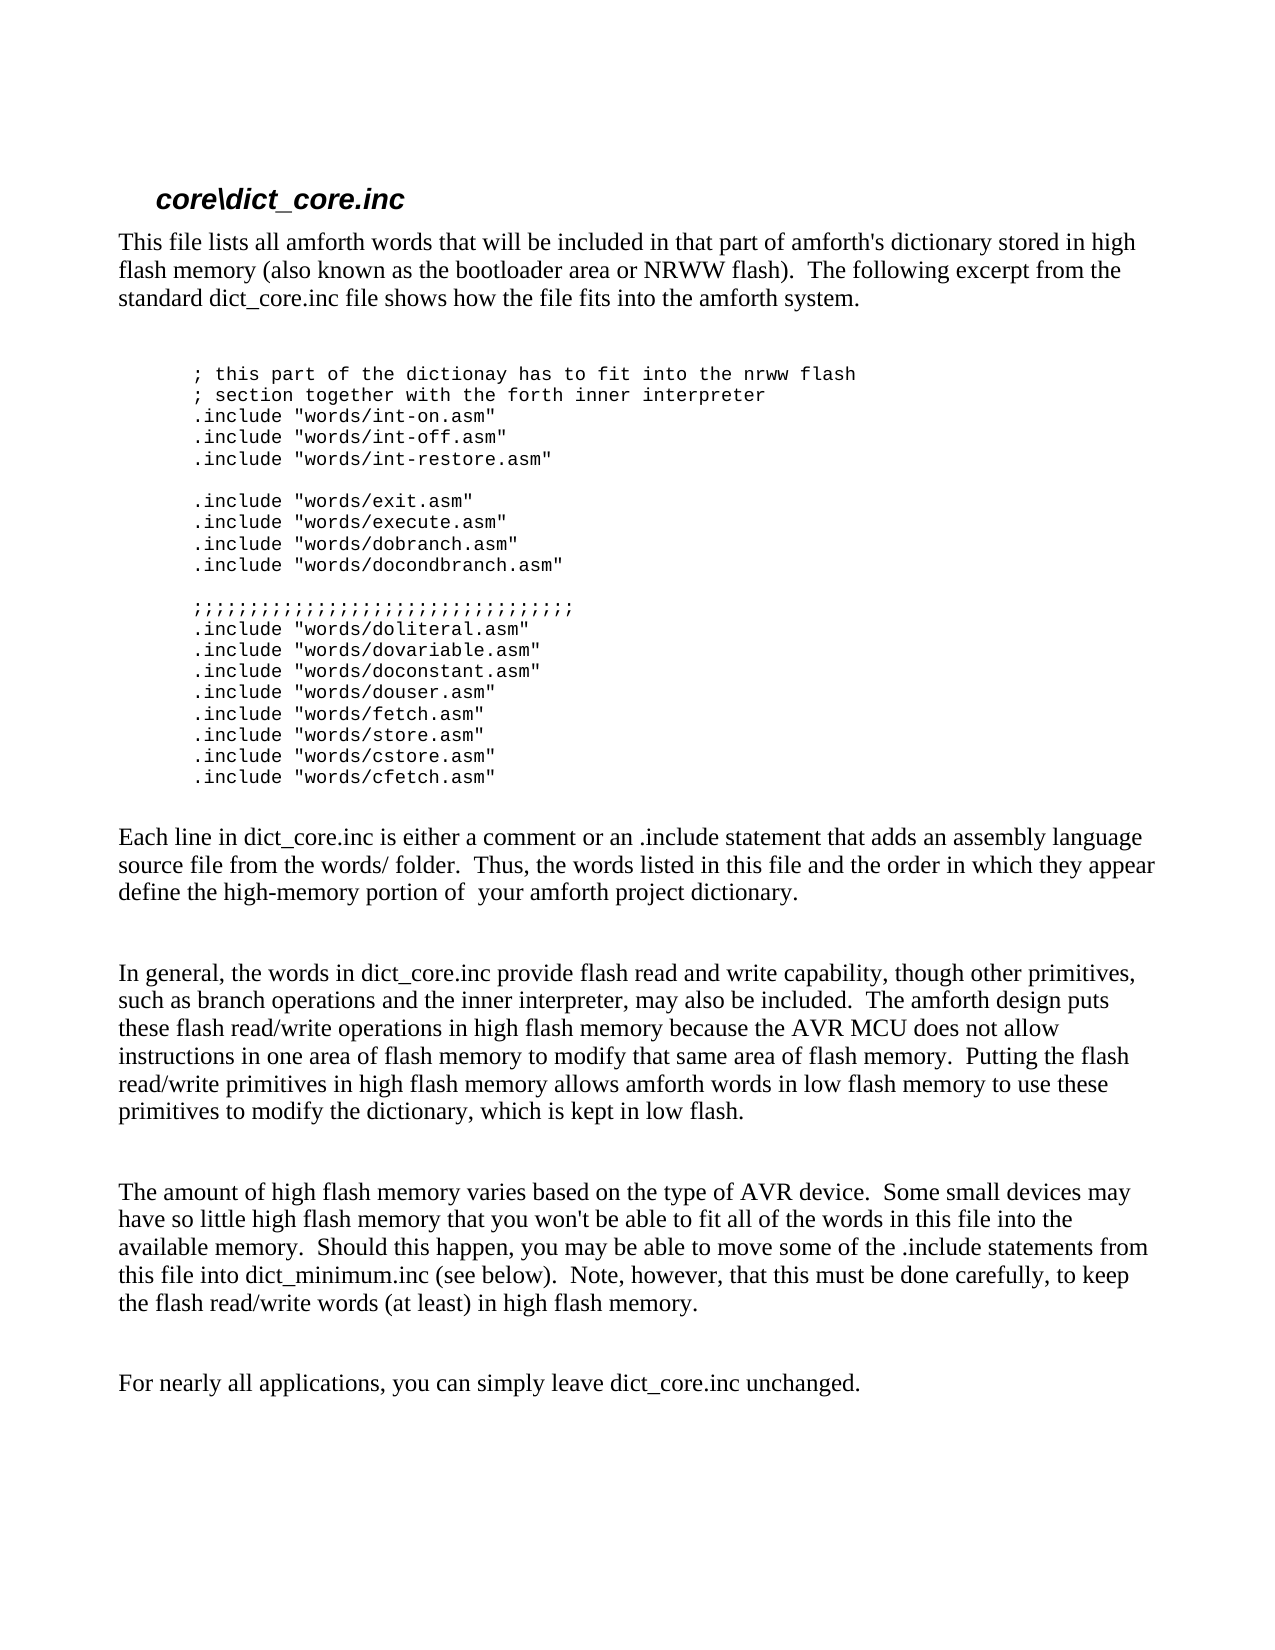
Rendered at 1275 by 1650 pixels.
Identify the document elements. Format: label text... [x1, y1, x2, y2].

text In general, the words in dict_core.inc provide flash read and write capability, though other primitives, such as branch operations and the inner interpreter, may also be included. The amforth design puts these flash read/write operations in high flash memory because the AVR MCU does not allow instructions in one area of flash memory to modify that same area of flash memory. Putting the flash read/write primitives in high flash memory allows amforth words in low flash memory to use these primitives to modify the dictionary, which is kept in low flash. [118, 959, 1157, 1125]
text The amount of high flash memory varies based on the type of AVR device. Some small devices may have so little high flash memory that you won't be able to fit all of the words in this file into the available memory. Should this happen, you may be able to move some of the .include statements from this file into dict_minimum.inc (see below). Note, however, that this must be done carefully, to keep the flash read/write words (at least) in high flash memory. [118, 1178, 1157, 1316]
subtitle core\dict_core.inc [118, 183, 1157, 216]
text Each line in dict_core.inc is either a comment or an .include statement that adds an assembly language source file from the words/ folder. Thus, the words listed in this file and the order in which they appear define the high-memory portion of your amforth project dictionary. [118, 823, 1157, 906]
text ; this part of the dictionay has to fit into the nrww flash ; section together with the forth inner interpreter .include "words/int-on.asm" .include "words/int-off.asm" .include "words/int-restore.asm" .include "words/exit.asm" .include "words/execute.asm" .include "words/dobranch.asm" .include "words/docondbranch.asm" ;;;;;;;;;;;;;;;;;;;;;;;;;;;;;;;;;; .include "words/doliteral.asm" .include "words/dovariable.asm" .include "words/doconstant.asm" .include "words/douser.asm" .include "words/fetch.asm" .include "words/store.asm" .include "words/cstore.asm" .include "words/cfetch.asm" [192, 364, 1157, 811]
text This file lists all amforth words that will be included in that part of amforth's dictionary stored in high flash memory (also known as the bootloader area or NRWW flash). The following excerpt from the standard dict_core.inc file shows how the file fits into the amforth system. [118, 228, 1157, 312]
text For nearly all applications, you can simply leave dict_core.inc unchanged. [118, 1369, 1157, 1397]
